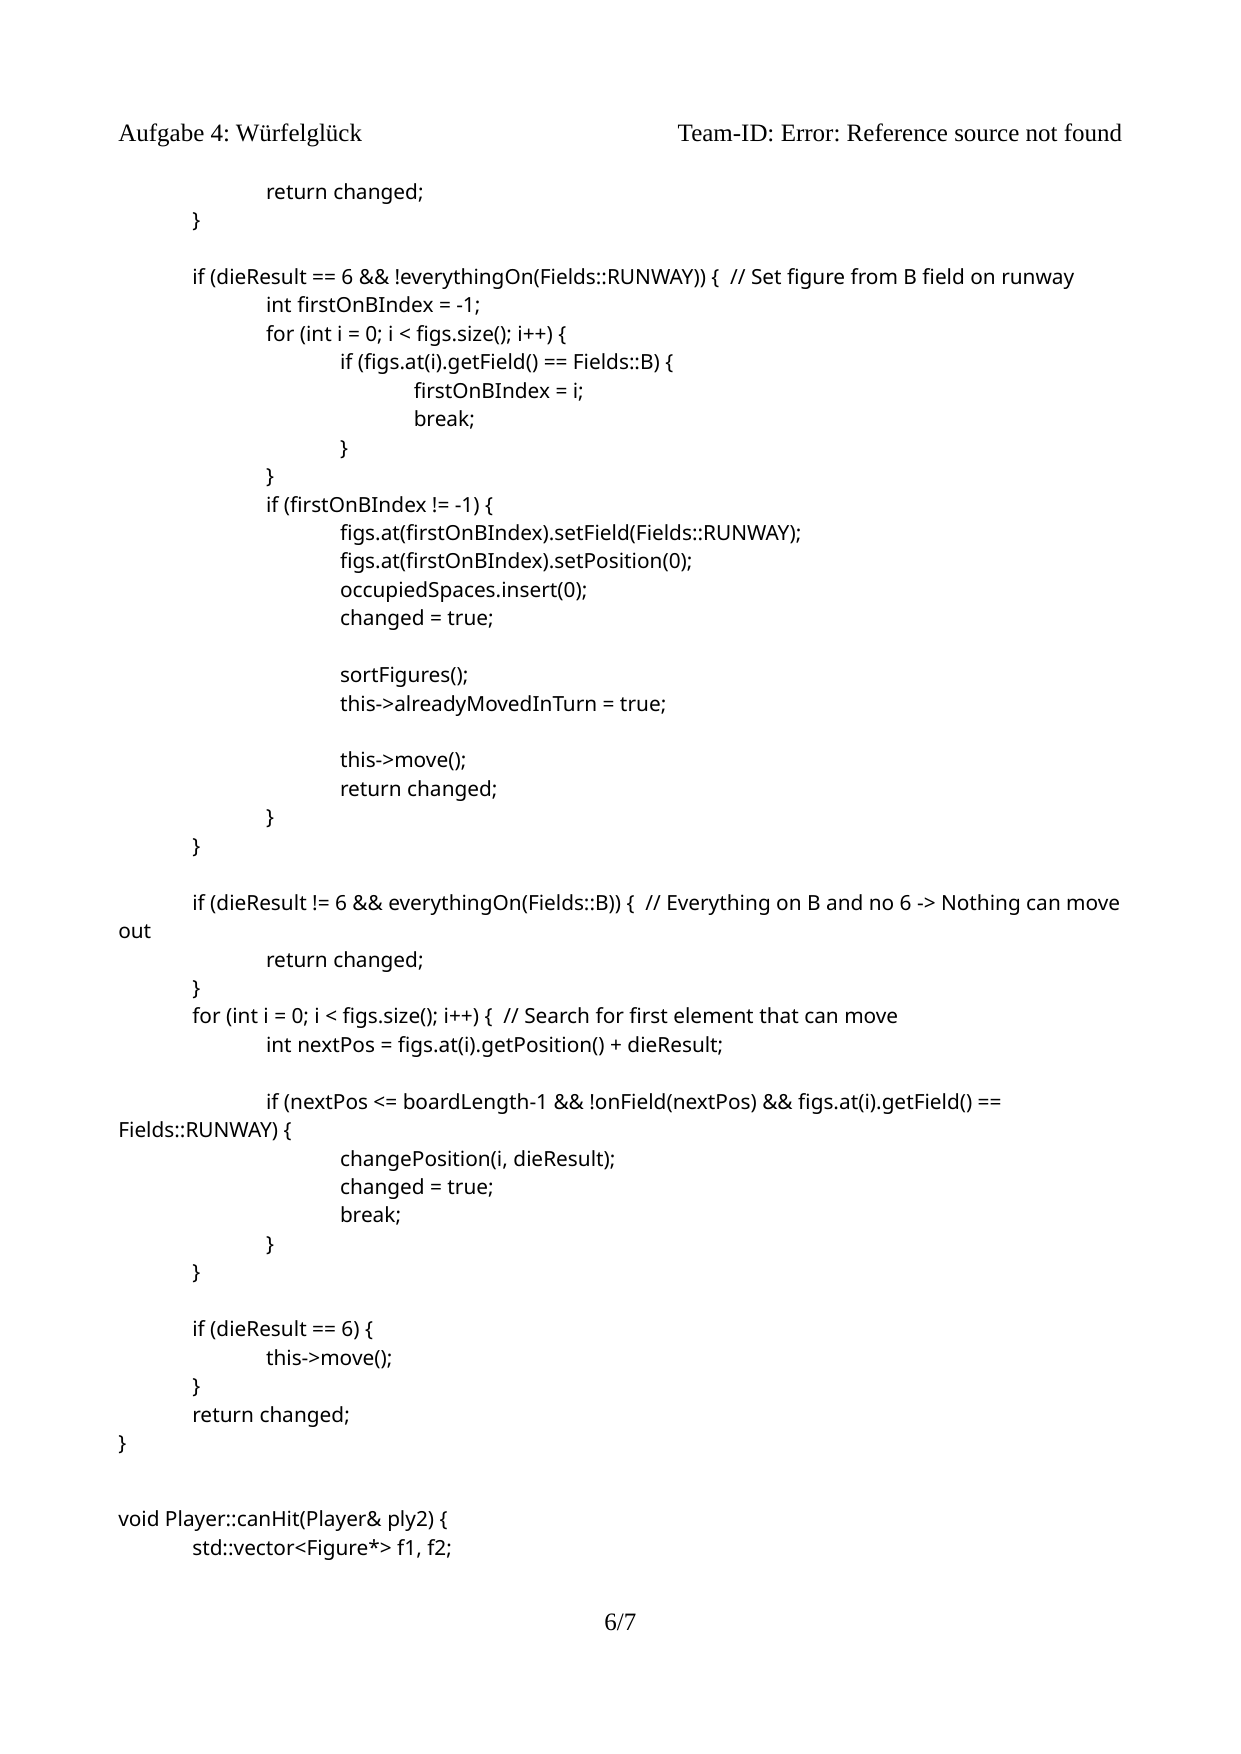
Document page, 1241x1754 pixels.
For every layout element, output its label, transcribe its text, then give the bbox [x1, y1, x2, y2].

text break; [118, 404, 1122, 433]
text } [118, 433, 1122, 461]
text } [118, 1371, 1122, 1400]
text } [118, 461, 1122, 490]
text std::vector<Figure*> f1, f2; [118, 1533, 1122, 1561]
text if (figs.at(i).getField() == Fields::B) { [118, 347, 1122, 376]
text figs.at(firstOnBIndex).setField(Fields::RUNWAY); [118, 518, 1122, 547]
text figs.at(firstOnBIndex).setPosition(0); [118, 547, 1122, 575]
text if (nextPos <= boardLength-1 && !onField(nextPos) && figs.at(i).getField() == Fields::RUNWAY) { [118, 1087, 1122, 1144]
text this->move(); [118, 746, 1122, 774]
text this->move(); [118, 1343, 1122, 1371]
text this->alreadyMovedInTurn = true; [118, 689, 1122, 717]
text } [118, 973, 1122, 1002]
text } [118, 205, 1122, 234]
text } [118, 1257, 1122, 1286]
text if (firstOnBIndex != -1) { [118, 490, 1122, 518]
text for (int i = 0; i < figs.size(); i++) { [118, 319, 1122, 347]
text changePosition(i, dieResult); [118, 1144, 1122, 1172]
text return changed; [118, 774, 1122, 802]
text firstOnBIndex = i; [118, 376, 1122, 404]
text if (dieResult == 6 && !everythingOn(Fields::RUNWAY)) { // Set figure from B field on runway [118, 262, 1122, 291]
text int firstOnBIndex = -1; [118, 291, 1122, 319]
text changed = true; [118, 603, 1122, 632]
text if (dieResult != 6 && everythingOn(Fields::B)) { // Everything on B and no 6 -> Nothing can move out [118, 888, 1122, 945]
text sortFigures(); [118, 660, 1122, 689]
text } [118, 802, 1122, 831]
text occupiedSpaces.insert(0); [118, 575, 1122, 603]
text break; [118, 1201, 1122, 1229]
text } [118, 831, 1122, 859]
text return changed; [118, 945, 1122, 973]
text } [118, 1229, 1122, 1257]
text } [118, 1428, 1122, 1457]
text return changed; [118, 1400, 1122, 1428]
text int nextPos = figs.at(i).getPosition() + dieResult; [118, 1030, 1122, 1058]
text for (int i = 0; i < figs.size(); i++) { // Search for first element that can move [118, 1002, 1122, 1030]
text if (dieResult == 6) { [118, 1314, 1122, 1343]
text changed = true; [118, 1172, 1122, 1201]
text return changed; [118, 177, 1122, 205]
text void Player::canHit(Player& ply2) { [118, 1504, 1122, 1533]
